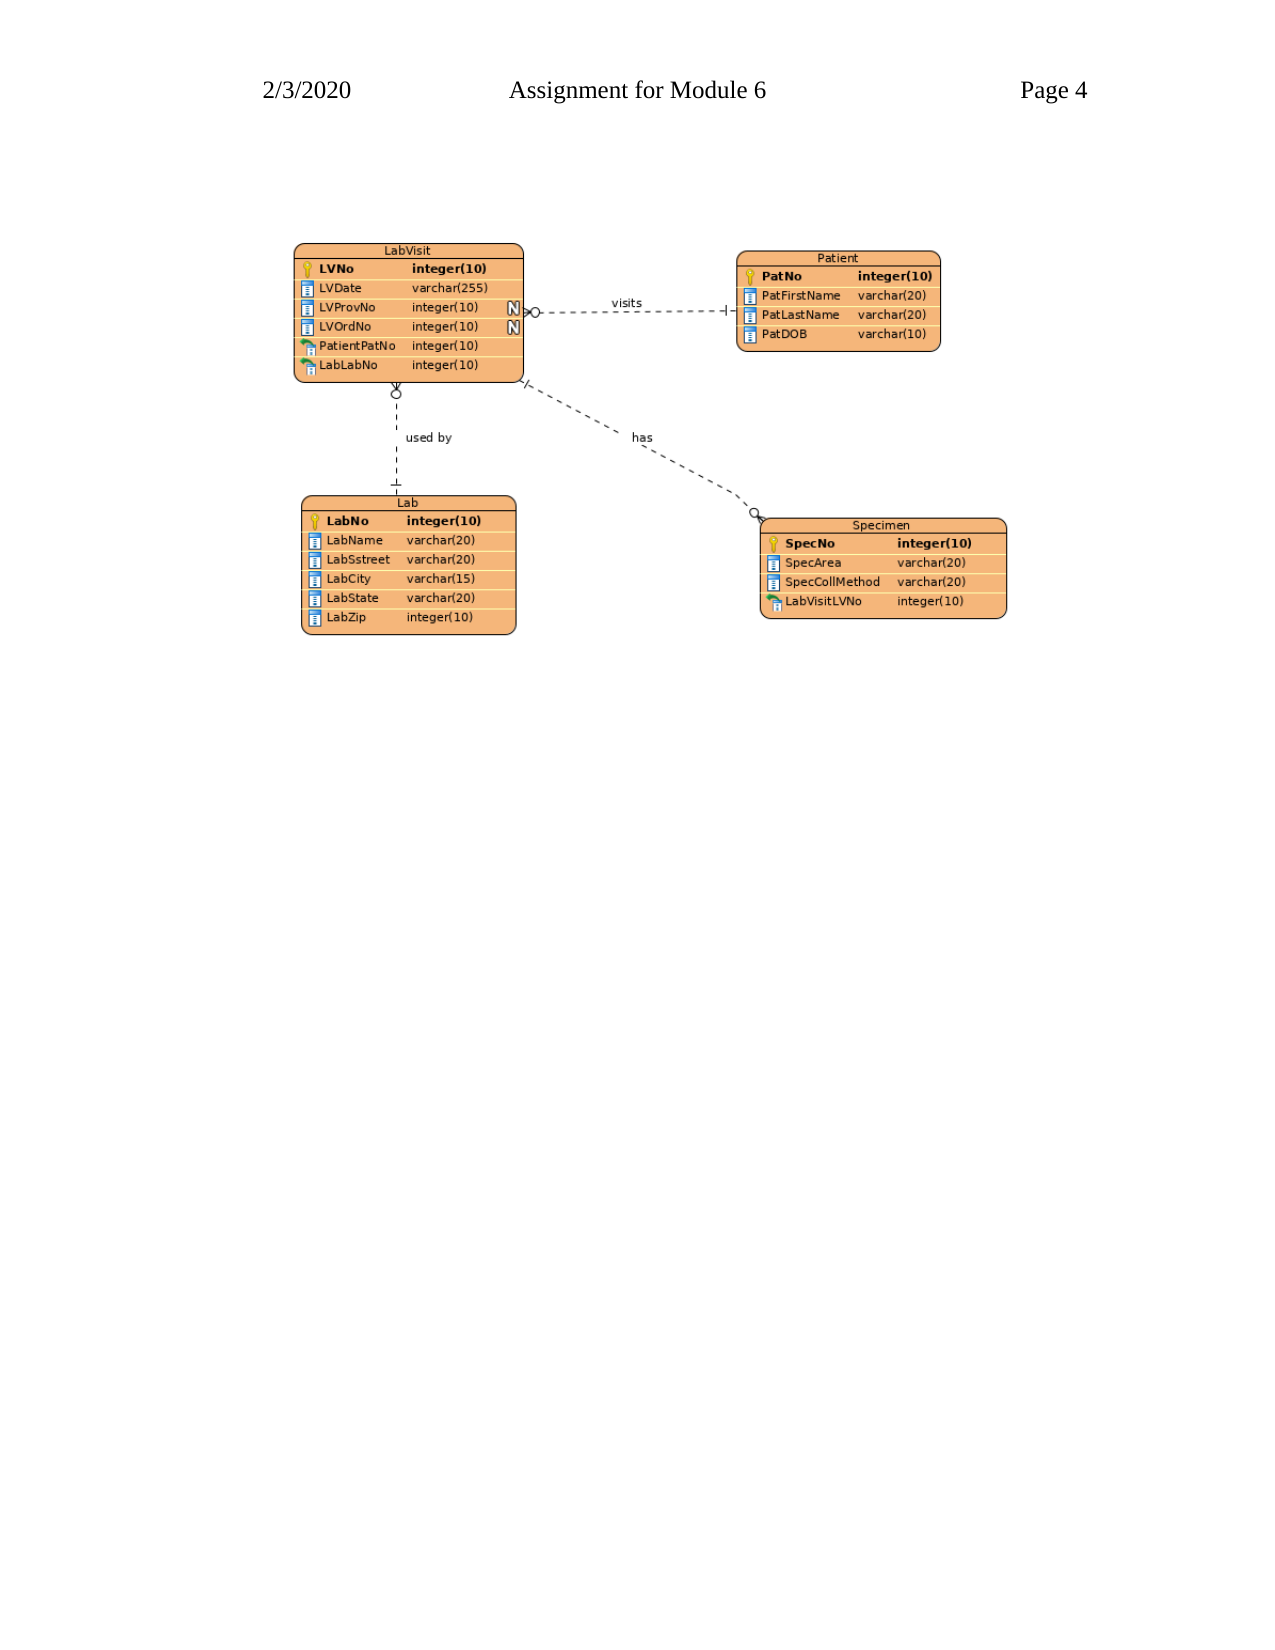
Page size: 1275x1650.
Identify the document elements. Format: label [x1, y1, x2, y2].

picture [187, 150, 1163, 663]
